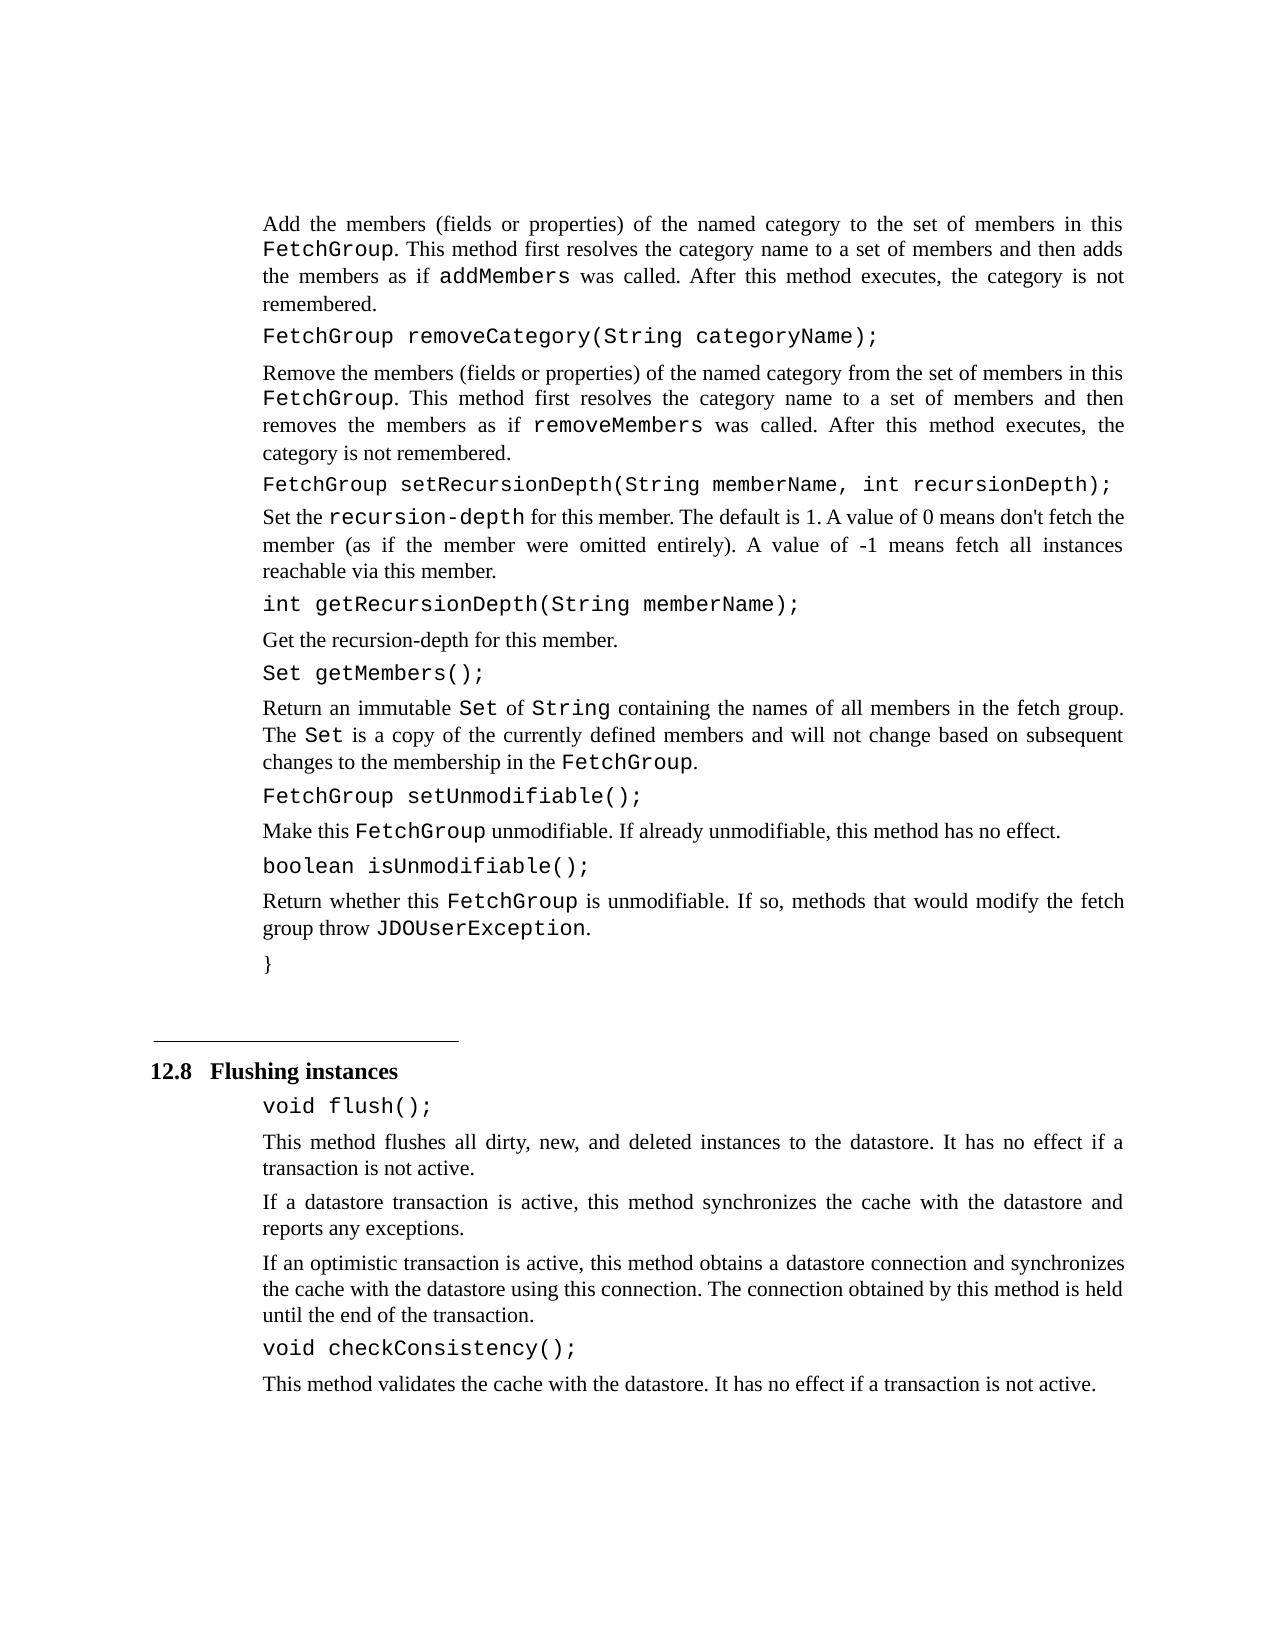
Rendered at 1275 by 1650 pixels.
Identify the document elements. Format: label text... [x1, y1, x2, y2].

text This method validates the cache with the datastore. It has no effect if a transaction is not active. [262, 1371, 1125, 1397]
text FetchGroup setUnmodifiable(); [262, 784, 1125, 810]
text If a datastore transaction is active, this method synchronizes the cache with the datastore and reports any exceptions. [262, 1188, 1125, 1241]
text int getRecursionDepth(String memberName); [262, 592, 1125, 618]
text This method flushes all dirty, new, and deleted instances to the datastore. It has no effect if a transaction is not active. [262, 1128, 1125, 1180]
text A12.8-3 [void checkConsistency(); [262, 1335, 1125, 1362]
text Return an immutable Set of String containing the names of all members in the fetch group. The Set is a copy of the currently defined members and will not change based on subsequent changes to the membership in the FetchGroup. [262, 695, 1125, 776]
text Set getMembers(); [262, 661, 1125, 687]
text A12.8-2 [void flush(); [262, 1093, 1125, 1120]
text Add the members (fields or properties) of the named category to the set of members in this FetchGroup. This method first resolves the category name to a set of members and then adds the members as if addMembers was called. After this method executes, the category is not remembered. [262, 210, 1125, 316]
subtitle Flushing instances [150, 1057, 1125, 1084]
text FetchGroup setRecursionDepth(String memberName, int recursionDepth); [262, 473, 1125, 498]
text FetchGroup removeCategory(String categoryName); [262, 324, 1125, 350]
text Make this FetchGroup unmodifiable. If already unmodifiable, this method has no effect. [262, 818, 1125, 846]
text } [262, 951, 1125, 977]
text boolean isUnmodifiable(); [262, 854, 1125, 880]
text If an optimistic transaction is active, this method obtains a datastore connection and synchronizes the cache with the datastore using this connection. The connection obtained by this method is held until the end of the transaction.] [262, 1249, 1125, 1327]
text Get the recursion-depth for this member. [262, 626, 1125, 652]
text Set the recursion-depth for this member. The default is 1. A value of 0 means don't fetch the member (as if the member were omitted entirely). A value of -1 means fetch all instances reachable via this member. [262, 504, 1125, 583]
text Return whether this FetchGroup is unmodifiable. If so, methods that would modify the fetch group throw JDOUserException. [262, 888, 1125, 942]
text Remove the members (fields or properties) of the named category from the set of members in this FetchGroup. This method first resolves the category name to a set of members and then removes the members as if removeMembers was called. After this method executes, the category is not remembered. [262, 359, 1125, 465]
